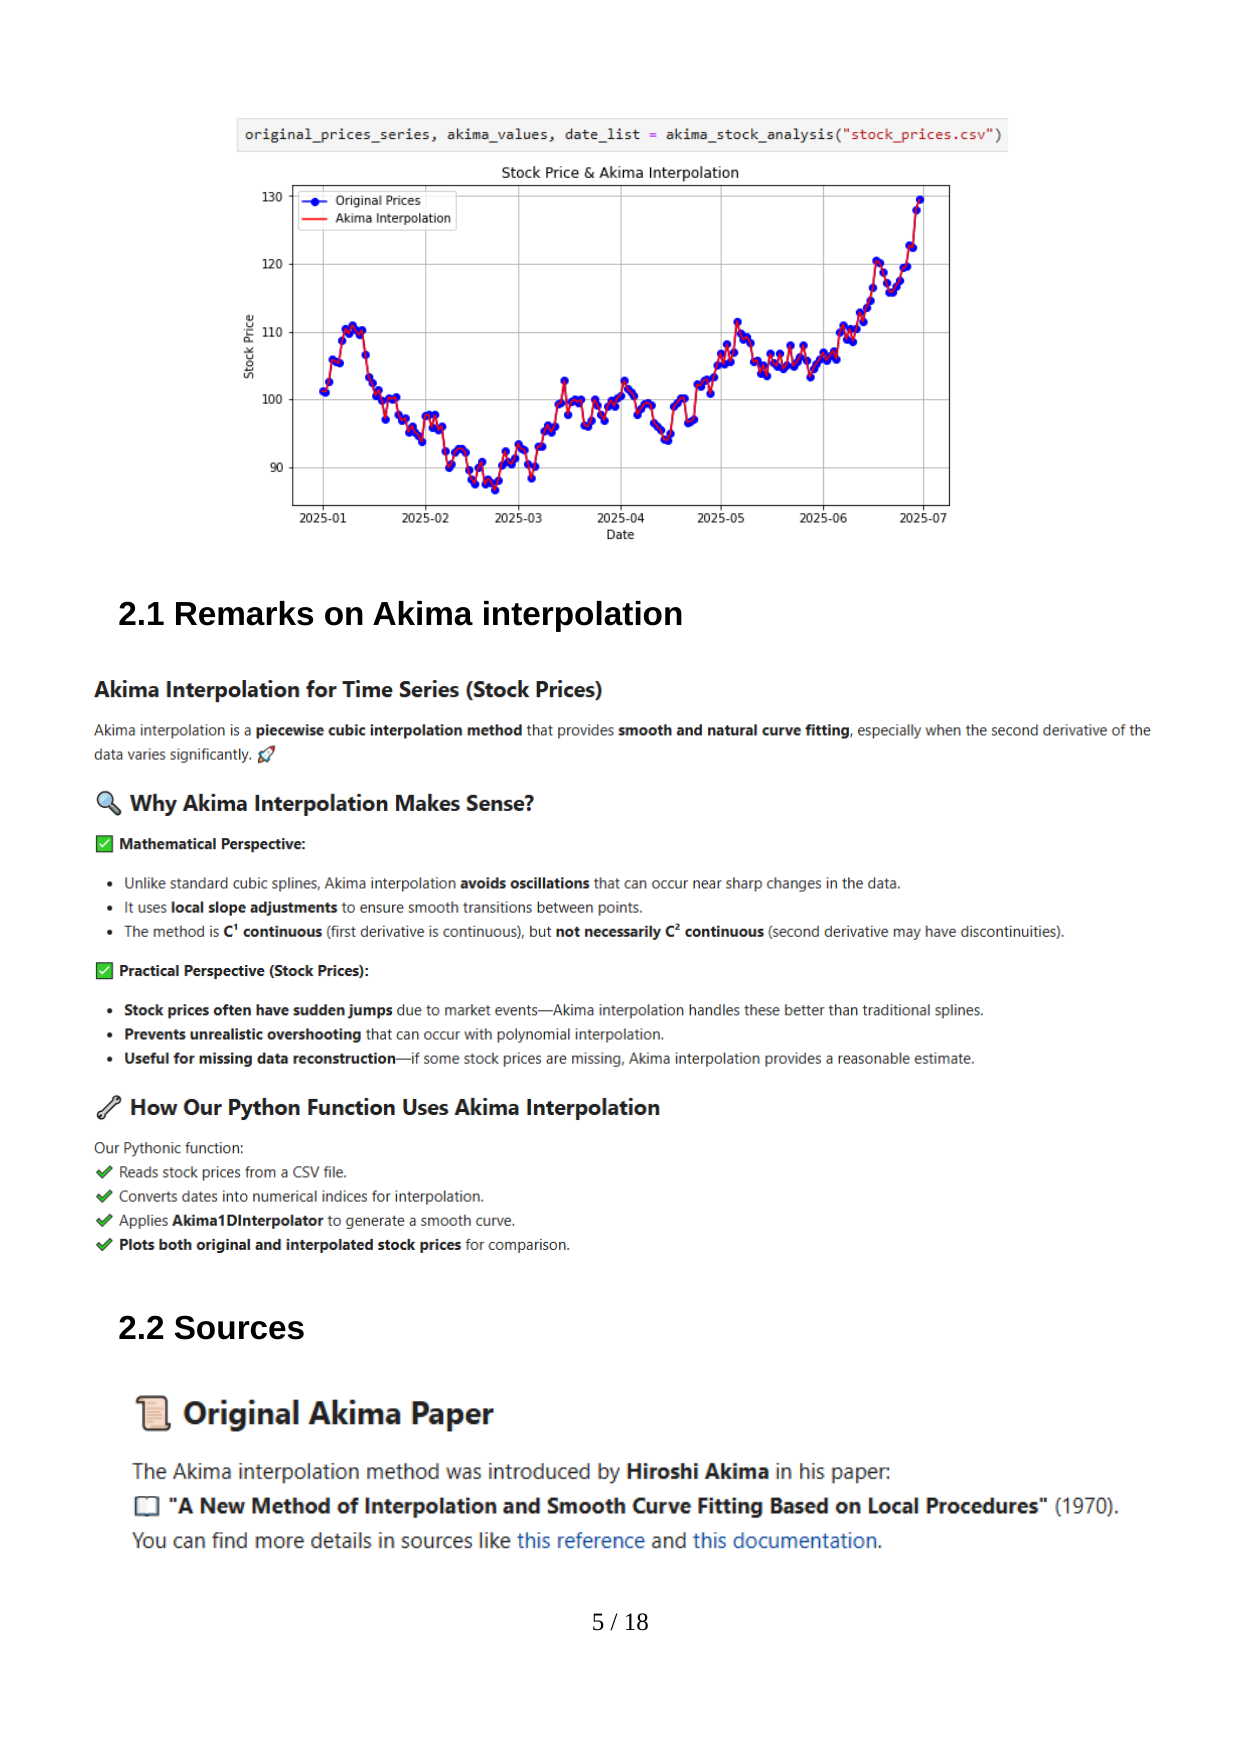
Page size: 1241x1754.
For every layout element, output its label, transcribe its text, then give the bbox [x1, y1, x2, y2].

subtitle 2.1 Remarks on Akima interpolation [118, 594, 1122, 632]
picture [232, 118, 1009, 545]
picture [118, 1388, 1123, 1567]
subtitle 2.2 Sources [118, 1308, 1122, 1347]
picture [82, 673, 1158, 1259]
